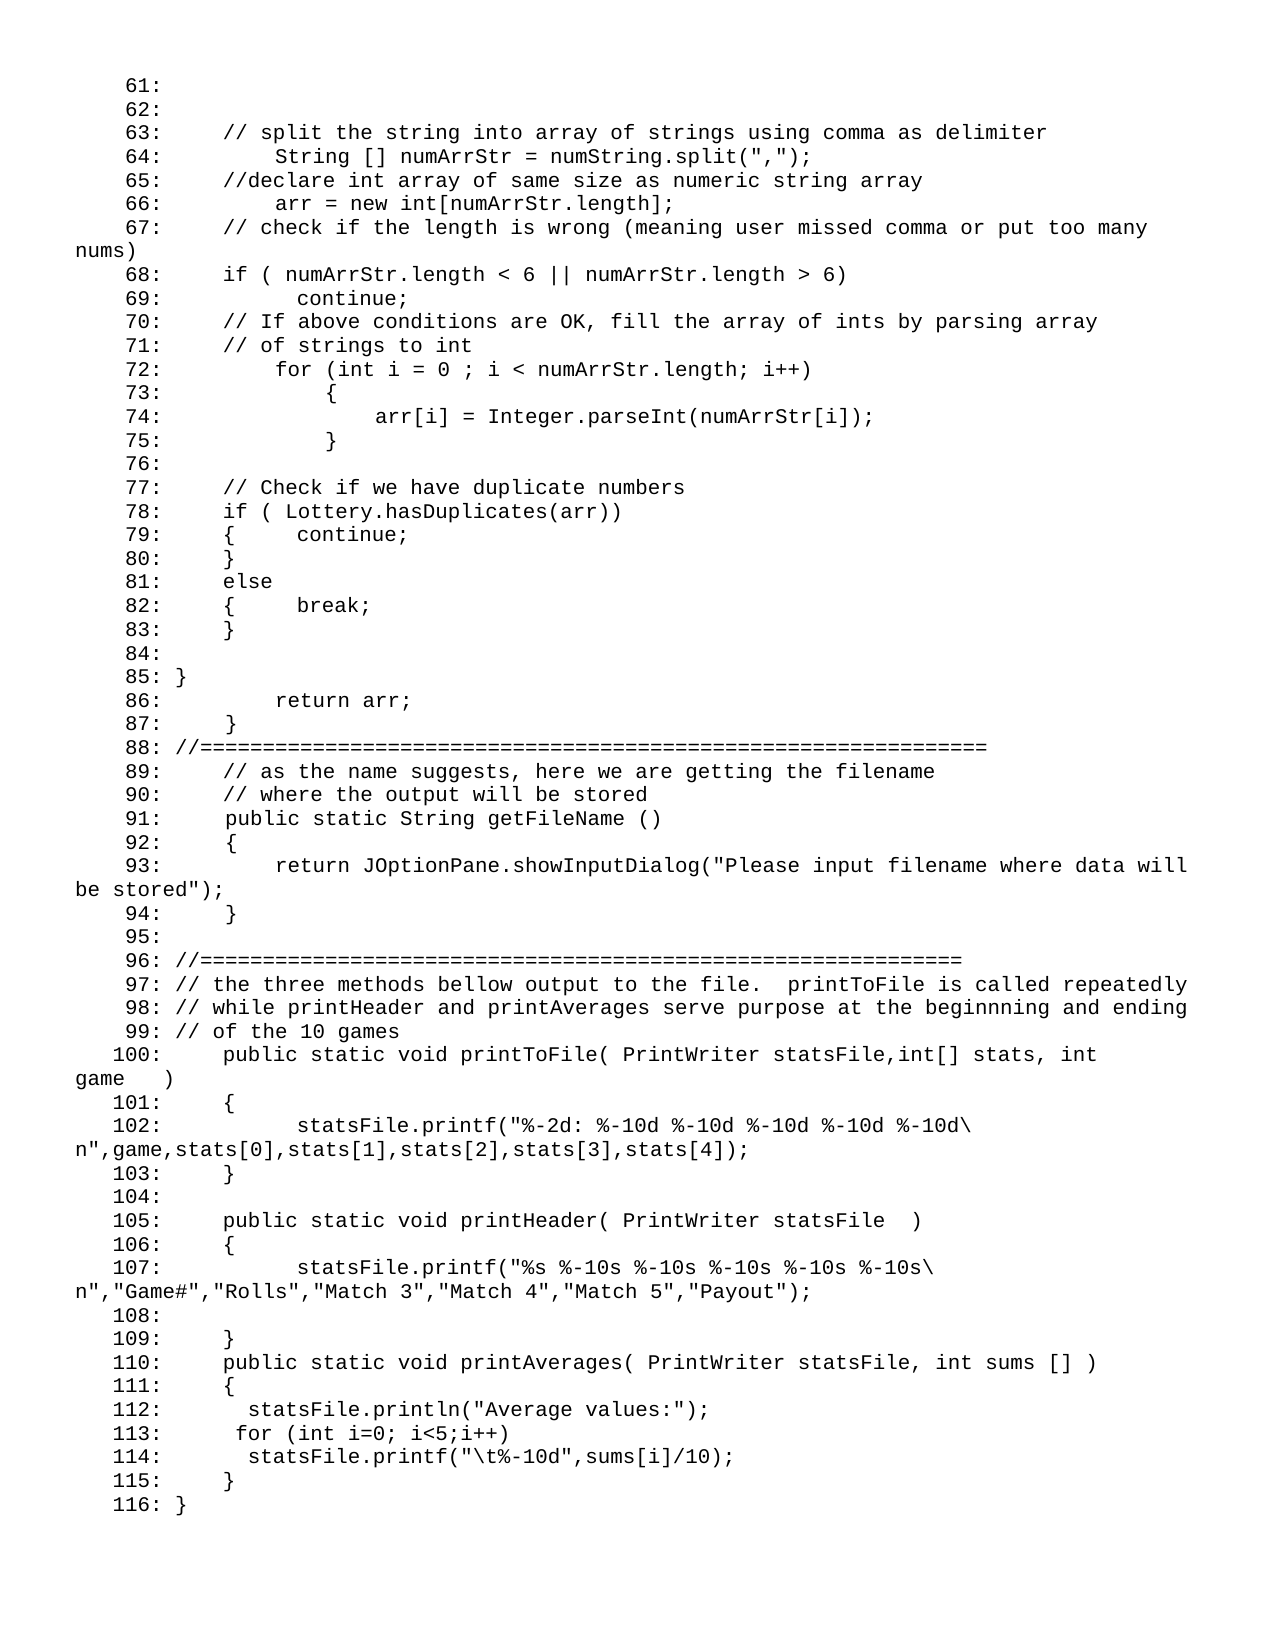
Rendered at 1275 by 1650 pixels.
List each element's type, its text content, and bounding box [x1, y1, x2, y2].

text 64: String [] numArrStr = numString.split(","); [75, 146, 1200, 169]
text 100: public static void printToFile( PrintWriter statsFile,int[] stats, int game ) [75, 1044, 1200, 1092]
text 66: arr = new int[numArrStr.length]; [75, 193, 1200, 217]
text 85: } [75, 666, 1200, 690]
text 81: else [75, 572, 1200, 595]
text 94: } [75, 903, 1200, 926]
text 91: public static String getFileName () [75, 808, 1200, 832]
text 107: statsFile.printf("%s %-10s %-10s %-10s %-10s %-10s\n","Game#","Rolls","Match 3","Match 4","Match 5","Payout"); [75, 1257, 1200, 1304]
text 63: // split the string into array of strings using comma as delimiter [75, 122, 1200, 146]
text 84: [75, 642, 1200, 666]
text 67: // check if the length is wrong (meaning user missed comma or put too many nums) [75, 217, 1200, 264]
text 86: return arr; [75, 690, 1200, 713]
text 89: // as the name suggests, here we are getting the filename [75, 761, 1200, 784]
text 101: { [75, 1092, 1200, 1115]
text 112: statsFile.println("Average values:"); [75, 1399, 1200, 1423]
text 80: } [75, 548, 1200, 572]
text 108: [75, 1304, 1200, 1328]
text 75: } [75, 430, 1200, 453]
text 105: public static void printHeader( PrintWriter statsFile ) [75, 1210, 1200, 1234]
text 116: } [75, 1494, 1200, 1517]
text 102: statsFile.printf("%-2d: %-10d %-10d %-10d %-10d %-10d\n",game,stats[0],stats[1],stats[2],stats[3],stats[4]); [75, 1115, 1200, 1163]
text 82: { break; [75, 595, 1200, 619]
text 62: [75, 99, 1200, 122]
text 78: if ( Lottery.hasDuplicates(arr)) [75, 501, 1200, 524]
text 98: // while printHeader and printAverages serve purpose at the beginnning and ending [75, 997, 1200, 1021]
text 114: statsFile.printf("\t%-10d",sums[i]/10); [75, 1446, 1200, 1470]
text 106: { [75, 1234, 1200, 1257]
text 92: { [75, 832, 1200, 855]
text 111: { [75, 1376, 1200, 1399]
text 88: //=============================================================== [75, 737, 1200, 761]
text 90: // where the output will be stored [75, 784, 1200, 808]
text 76: [75, 453, 1200, 477]
text 83: } [75, 619, 1200, 642]
text 113: for (int i=0; i<5;i++) [75, 1423, 1200, 1446]
text 72: for (int i = 0 ; i < numArrStr.length; i++) [75, 359, 1200, 382]
text 104: [75, 1186, 1200, 1210]
text 103: } [75, 1163, 1200, 1186]
text 65: //declare int array of same size as numeric string array [75, 169, 1200, 193]
text 96: //============================================================= [75, 950, 1200, 973]
text 69: continue; [75, 288, 1200, 311]
text 93: return JOptionPane.showInputDialog("Please input filename where data will be stored"); [75, 855, 1200, 903]
text 97: // the three methods bellow output to the file. printToFile is called repeatedly [75, 973, 1200, 997]
text 95: [75, 926, 1200, 950]
text 74: arr[i] = Integer.parseInt(numArrStr[i]); [75, 406, 1200, 430]
text 110: public static void printAverages( PrintWriter statsFile, int sums [] ) [75, 1352, 1200, 1376]
text 73: { [75, 382, 1200, 406]
text 61: [75, 75, 1200, 99]
text 77: // Check if we have duplicate numbers [75, 477, 1200, 501]
text 68: if ( numArrStr.length < 6 || numArrStr.length > 6) [75, 264, 1200, 288]
text 71: // of strings to int [75, 335, 1200, 359]
text 109: } [75, 1328, 1200, 1352]
text 87: } [75, 713, 1200, 737]
text 115: } [75, 1470, 1200, 1494]
text 70: // If above conditions are OK, fill the array of ints by parsing array [75, 311, 1200, 335]
text 79: { continue; [75, 524, 1200, 548]
text 99: // of the 10 games [75, 1021, 1200, 1044]
